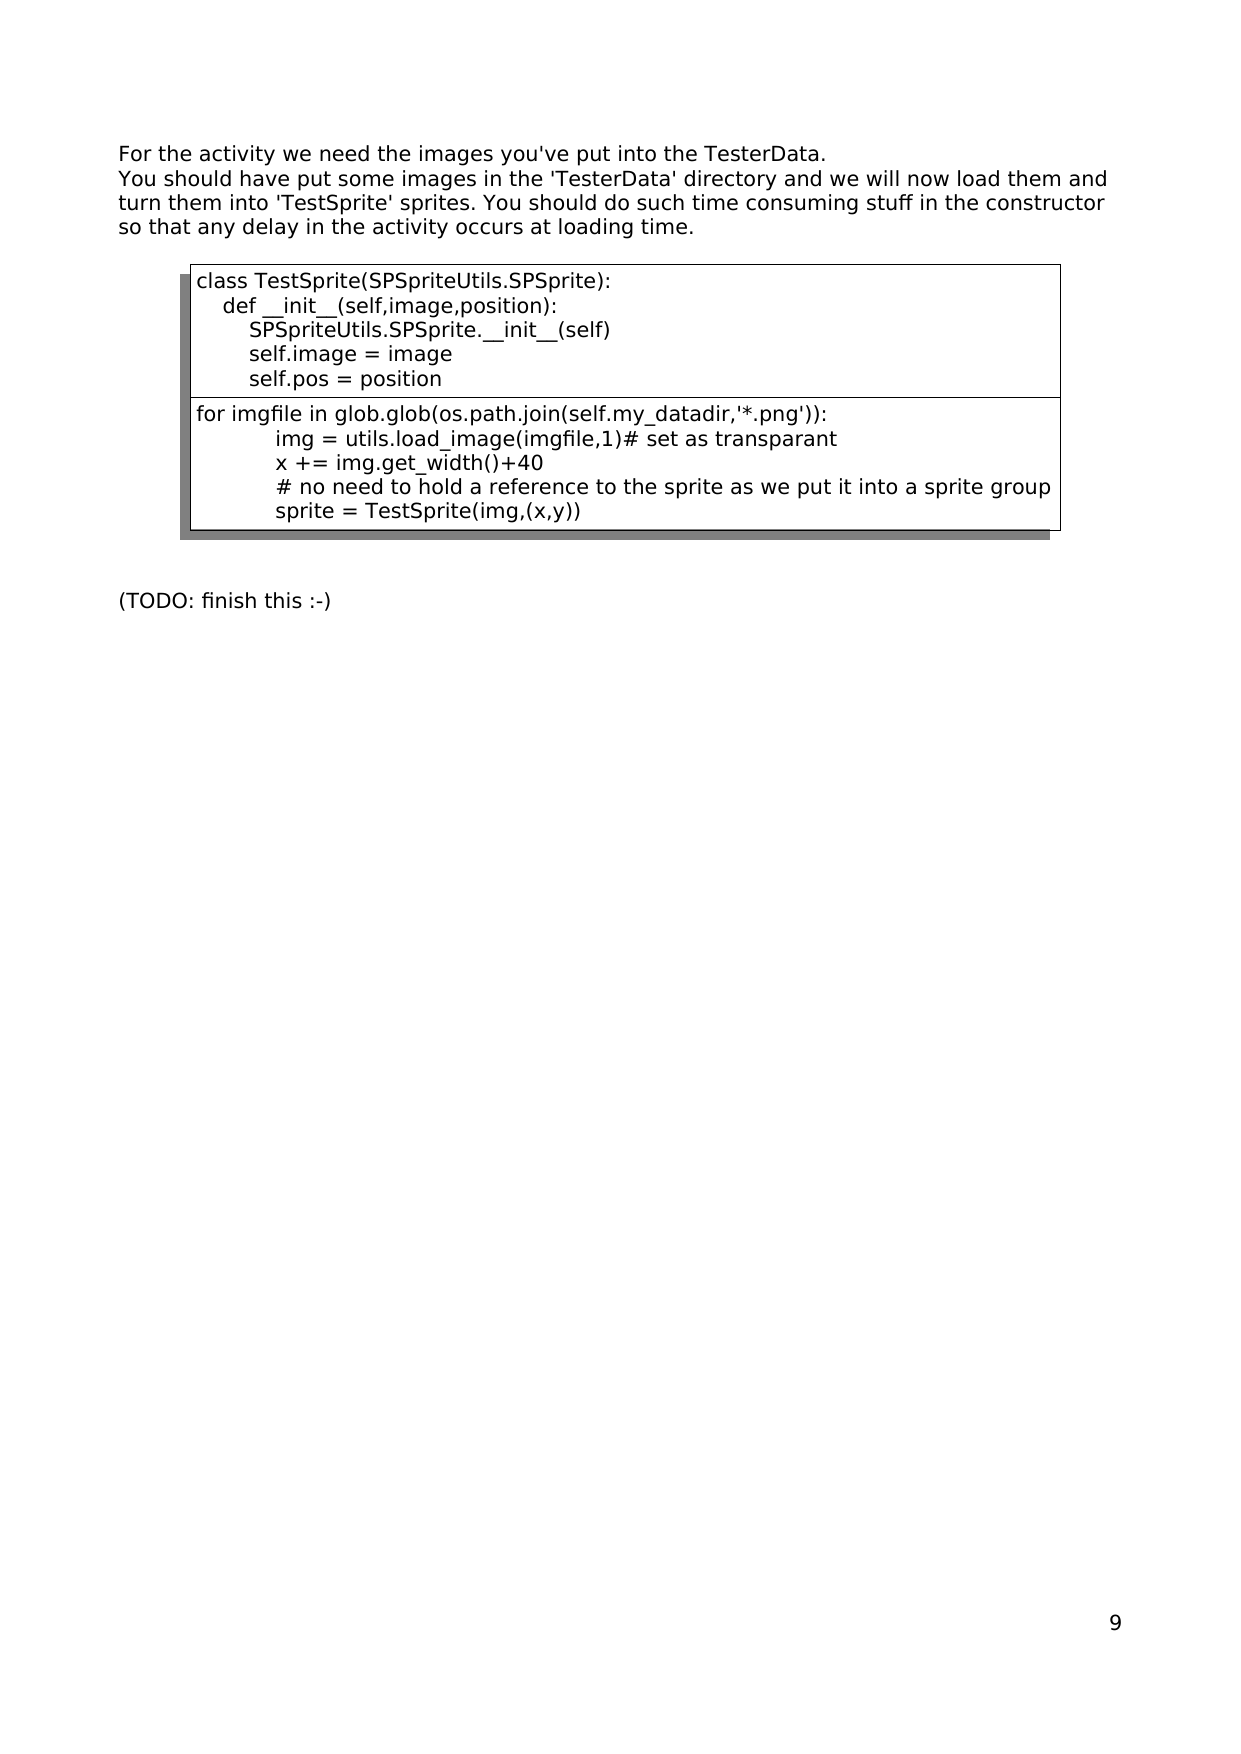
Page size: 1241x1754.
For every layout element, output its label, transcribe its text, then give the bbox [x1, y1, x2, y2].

table_cell for imgfile in glob.glob(os.path.join(self.my_datadir,'*.png')): img = utils.load_image(imgfile,1)# set as transparant x += img.get_width()+40 # no need to hold a reference to the sprite as we put it into a sprite group sprite = TestSprite(img,(x,y)) [191, 398, 1060, 529]
table_header class TestSprite(SPSpriteUtils.SPSprite): def __init__(self,image,position): SPSpriteUtils.SPSprite.__init__(self) self.image = image self.pos = position [191, 265, 1060, 397]
text For the activity we need the images you've put into the TesterData. [118, 142, 1122, 167]
text You should have put some images in the 'TesterData' directory and we will now load them and turn them into 'TestSprite' sprites. You should do such time consuming stuff in the constructor so that any delay in the activity occurs at loading time. [118, 167, 1122, 239]
text (TODO: finish this :-) [118, 589, 1122, 613]
